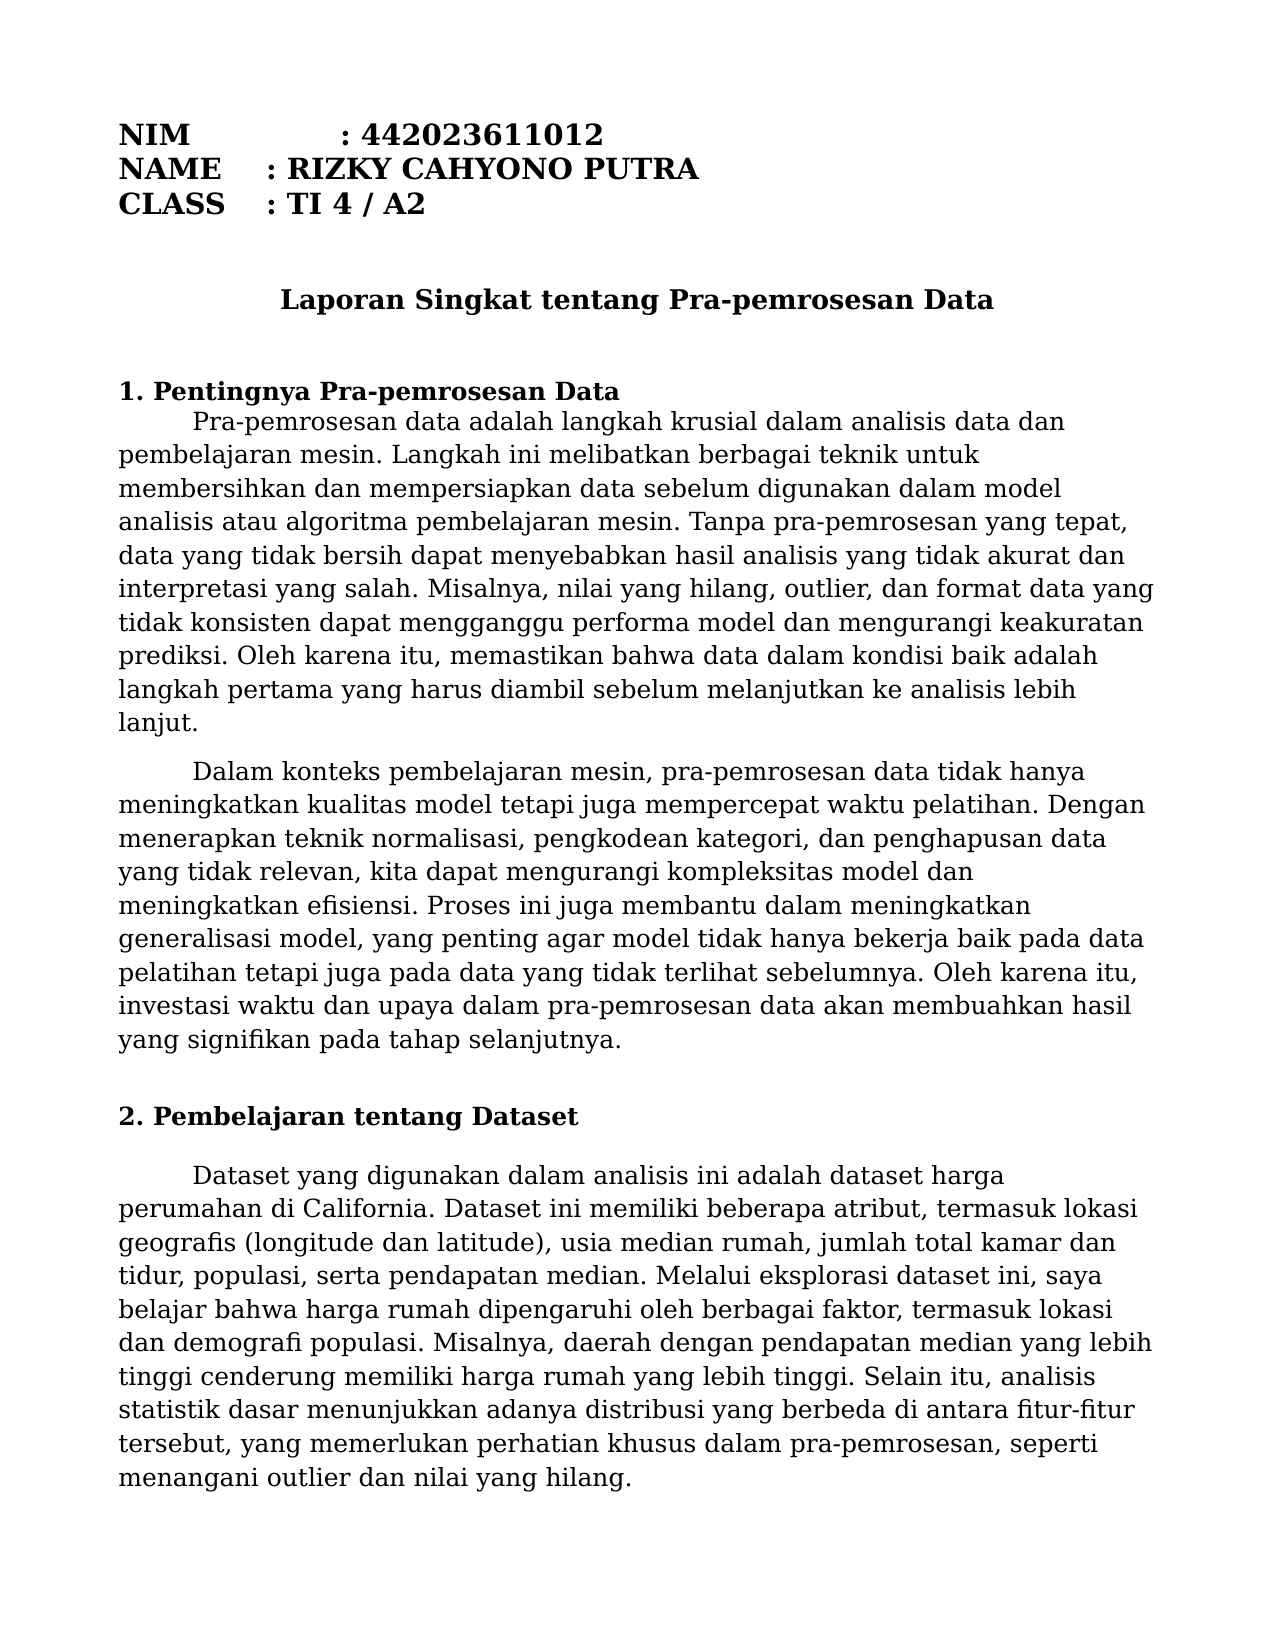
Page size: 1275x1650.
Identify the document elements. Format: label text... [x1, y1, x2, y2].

text Laporan Singkat tentang Pra-pemrosesan Data [118, 284, 1157, 316]
text NIM : 442023611012 [118, 118, 1157, 152]
text Dataset yang digunakan dalam analisis ini adalah dataset harga perumahan di California. Dataset ini memiliki beberapa atribut, termasuk lokasi geografis (longitude dan latitude), usia median rumah, jumlah total kamar dan tidur, populasi, serta pendapatan median. Melalui eksplorasi dataset ini, saya belajar bahwa harga rumah dipengaruhi oleh berbagai faktor, termasuk lokasi dan demografi populasi. Misalnya, daerah dengan pendapatan median yang lebih tinggi cenderung memiliki harga rumah yang lebih tinggi. Selain itu, analisis statistik dasar menunjukkan adanya distribusi yang berbeda di antara fitur-fitur tersebut, yang memerlukan perhatian khusus dalam pra-pemrosesan, seperti menangani outlier dan nilai yang hilang. [118, 1161, 1157, 1492]
text 2. Pembelajaran tentang Dataset [118, 1102, 1157, 1132]
text Dalam konteks pembelajaran mesin, pra-pemrosesan data tidak hanya meningkatkan kualitas model tetapi juga mempercepat waktu pelatihan. Dengan menerapkan teknik normalisasi, pengkodean kategori, dan penghapusan data yang tidak relevan, kita dapat mengurangi kompleksitas model dan meningkatkan efisiensi. Proses ini juga membantu dalam meningkatkan generalisasi model, yang penting agar model tidak hanya bekerja baik pada data pelatihan tetapi juga pada data yang tidak terlihat sebelumnya. Oleh karena itu, investasi waktu dan upaya dalam pra-pemrosesan data akan membuahkan hasil yang signifikan pada tahap selanjutnya. [118, 757, 1157, 1054]
text CLASS : TI 4 / A2 [118, 187, 1157, 221]
text Pra-pemrosesan data adalah langkah krusial dalam analisis data dan pembelajaran mesin. Langkah ini melibatkan berbagai teknik untuk membersihkan dan mempersiapkan data sebelum digunakan dalam model analisis atau algoritma pembelajaran mesin. Tanpa pra-pemrosesan yang tepat, data yang tidak bersih dapat menyebabkan hasil analisis yang tidak akurat dan interpretasi yang salah. Misalnya, nilai yang hilang, outlier, dan format data yang tidak konsisten dapat mengganggu performa model dan mengurangi keakuratan prediksi. Oleh karena itu, memastikan bahwa data dalam kondisi baik adalah langkah pertama yang harus diambil sebelum melanjutkan ke analisis lebih lanjut. [118, 407, 1157, 738]
text NAME : RIZKY CAHYONO PUTRA [118, 152, 1157, 187]
text 1. Pentingnya Pra-pemrosesan Data [118, 377, 1157, 407]
